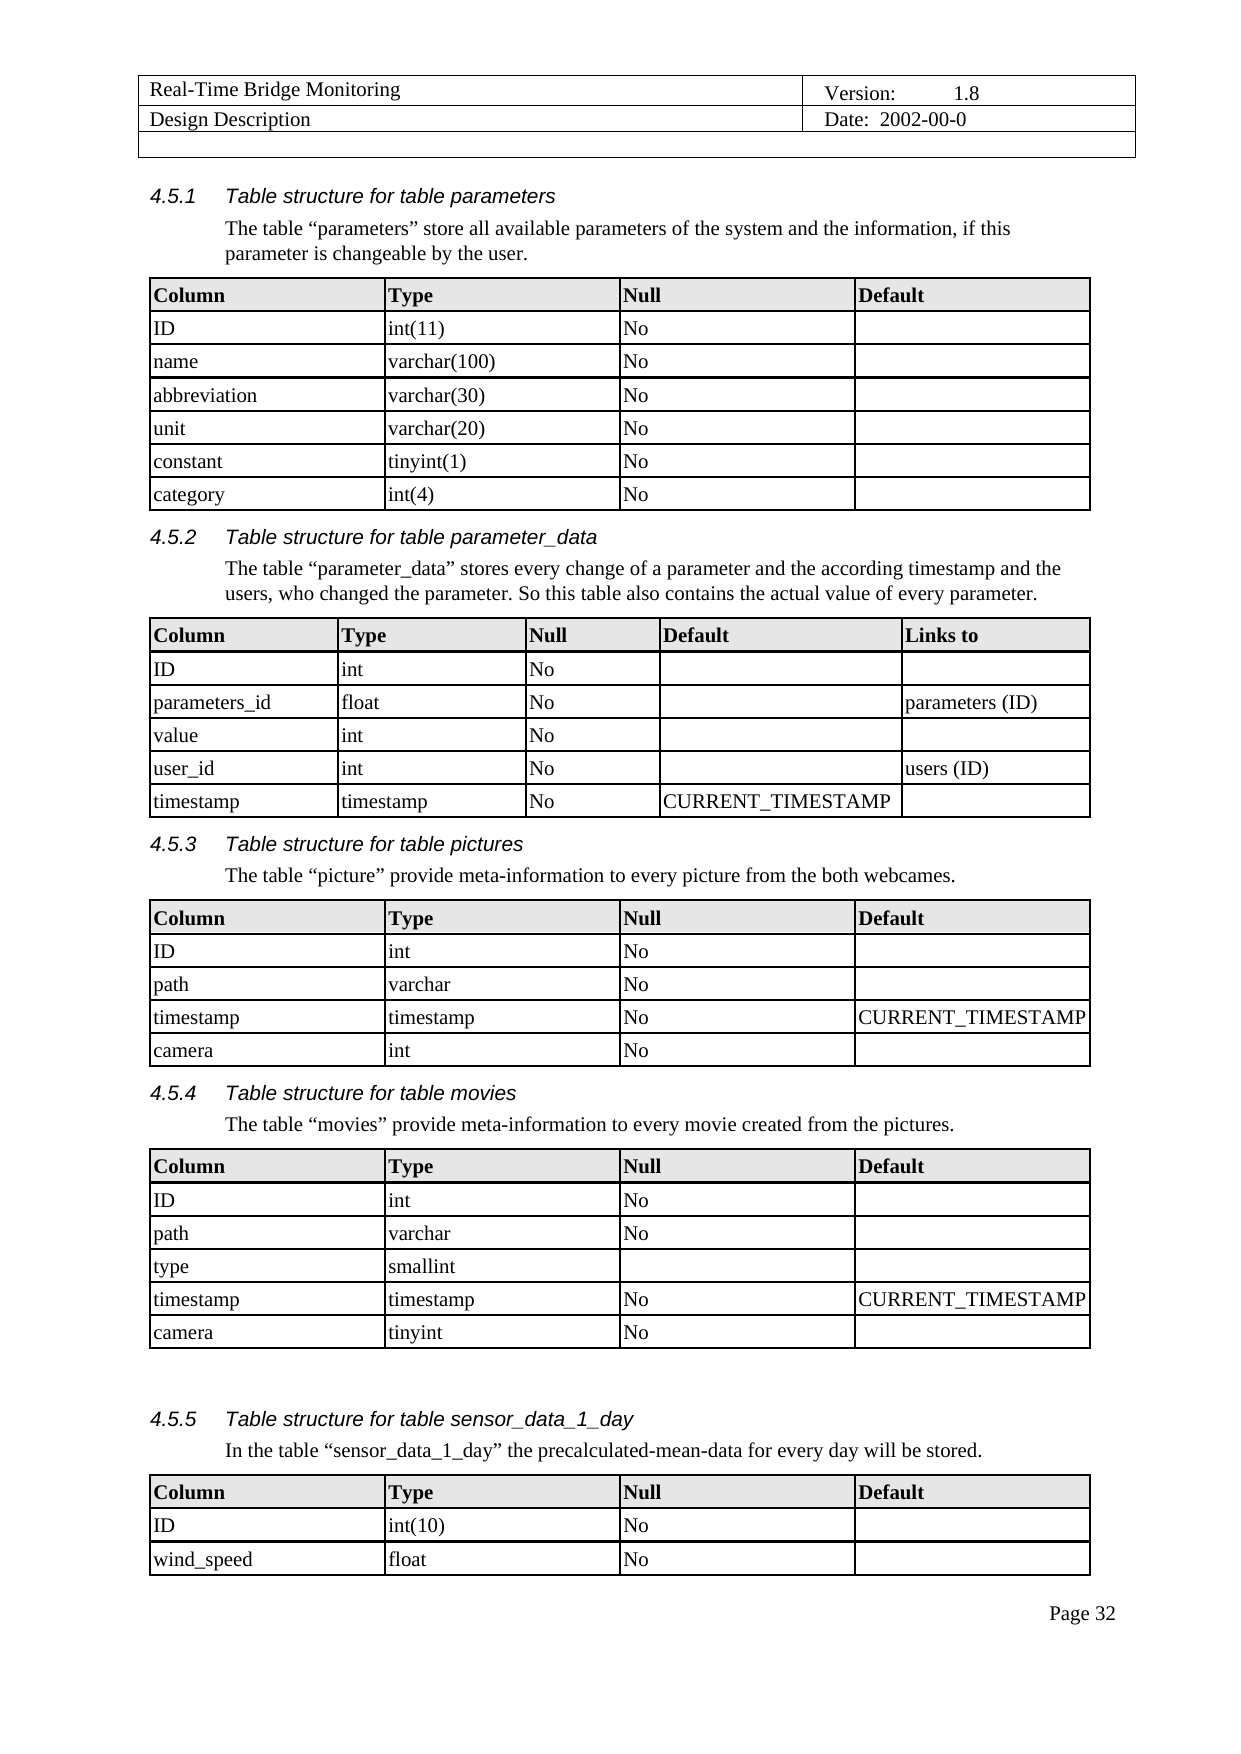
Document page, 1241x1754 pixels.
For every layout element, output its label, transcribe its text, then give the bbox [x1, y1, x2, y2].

table_header Type [386, 901, 619, 932]
table_cell No [527, 653, 659, 683]
table_cell [661, 752, 901, 783]
table_cell No [621, 312, 854, 343]
table_cell CURRENT_TIMESTAMP [856, 1283, 1089, 1314]
subtitle Table structure for table pictures [150, 831, 1090, 856]
table_cell timestamp [151, 1283, 384, 1314]
table_cell float [386, 1543, 619, 1573]
table_cell int(10) [386, 1509, 619, 1540]
table_cell camera [151, 1316, 384, 1347]
table_cell varchar(20) [386, 412, 619, 443]
table_cell [856, 1316, 1089, 1347]
table_cell No [527, 785, 659, 816]
table_cell CURRENT_TIMESTAMP [856, 1001, 1089, 1032]
table_cell No [621, 1001, 854, 1032]
table_cell smallint [386, 1250, 619, 1281]
table_cell [856, 379, 1089, 409]
table_cell No [621, 1316, 854, 1347]
table_cell ID [151, 1184, 384, 1214]
table_cell int [386, 1184, 619, 1214]
table_cell [856, 1543, 1089, 1573]
table_cell camera [151, 1034, 384, 1065]
table_cell No [621, 1184, 854, 1214]
table_header Null [621, 1150, 854, 1181]
table_cell int [339, 653, 525, 683]
table_cell [856, 478, 1089, 509]
table_cell No [621, 968, 854, 999]
table_cell [856, 968, 1089, 999]
table_cell [856, 1217, 1089, 1248]
text The table “parameters” store all available parameters of the system and the information, if this parameter is changeable by the user. [225, 214, 1090, 264]
table_cell CURRENT_TIMESTAMP [661, 785, 901, 816]
table_cell name [151, 345, 384, 376]
table_cell [903, 653, 1089, 683]
table_cell wind_speed [151, 1543, 384, 1573]
table_cell unit [151, 412, 384, 443]
table_cell ID [151, 312, 384, 343]
table_cell [661, 719, 901, 750]
table_header Default [856, 1150, 1089, 1181]
subtitle Table structure for table parameters [150, 183, 1090, 208]
table_cell varchar(30) [386, 379, 619, 409]
table_cell value [151, 719, 337, 750]
table_cell No [527, 719, 659, 750]
subtitle Table structure for table parameter_data [150, 523, 1090, 548]
table_header Null [621, 1476, 854, 1507]
table_header Type [386, 1150, 619, 1181]
table_cell No [621, 1217, 854, 1248]
table_cell ID [151, 653, 337, 683]
table_cell int [339, 752, 525, 783]
table_cell [856, 935, 1089, 966]
table_cell timestamp [151, 1001, 384, 1032]
table_cell No [621, 445, 854, 476]
table_cell int [339, 719, 525, 750]
table_cell int [386, 1034, 619, 1065]
table_cell [903, 719, 1089, 750]
table_cell varchar [386, 968, 619, 999]
table_cell [856, 1509, 1089, 1540]
table_cell [856, 1184, 1089, 1214]
table_cell ID [151, 935, 384, 966]
table_cell abbreviation [151, 379, 384, 409]
table_cell [856, 412, 1089, 443]
table_header Default [856, 279, 1089, 310]
table_header Type [386, 279, 619, 310]
subtitle Table structure for table sensor_data_1_day [150, 1405, 1090, 1430]
table_cell [903, 785, 1089, 816]
text In the table “sensor_data_1_day” the precalculated-mean-data for every day will be stored. [225, 1437, 1090, 1462]
table_cell int [386, 935, 619, 966]
table_cell No [621, 412, 854, 443]
table_cell varchar(100) [386, 345, 619, 376]
table_cell tinyint [386, 1316, 619, 1347]
table_header Column [151, 619, 337, 650]
table_header Null [621, 279, 854, 310]
table_header Type [339, 619, 525, 650]
table_cell float [339, 686, 525, 717]
table_header Default [856, 1476, 1089, 1507]
table_cell path [151, 968, 384, 999]
text The table “parameter_data” stores every change of a parameter and the according timestamp and the users, who changed the parameter. So this table also contains the actual value of every parameter. [225, 555, 1090, 605]
table_header Column [151, 1476, 384, 1507]
table_cell [856, 312, 1089, 343]
table_cell parameters_id [151, 686, 337, 717]
table_cell [856, 1250, 1089, 1281]
text The table “movies” provide meta-information to every movie created from the pictures. [225, 1111, 1090, 1136]
table_header Type [386, 1476, 619, 1507]
table_cell timestamp [151, 785, 337, 816]
table_cell No [621, 345, 854, 376]
table_cell [661, 653, 901, 683]
table_cell constant [151, 445, 384, 476]
table_cell No [621, 935, 854, 966]
table_header Default [856, 901, 1089, 932]
table_cell No [621, 478, 854, 509]
table_cell user_id [151, 752, 337, 783]
table_cell [856, 345, 1089, 376]
table_cell No [621, 379, 854, 409]
table_cell int(11) [386, 312, 619, 343]
table_cell No [621, 1034, 854, 1065]
table_cell No [621, 1283, 854, 1314]
table_header Links to [903, 619, 1089, 650]
table_cell timestamp [386, 1283, 619, 1314]
table_cell parameters (ID) [903, 686, 1089, 717]
table_header Default [661, 619, 901, 650]
table_header Column [151, 1150, 384, 1181]
table_cell No [621, 1509, 854, 1540]
table_cell No [527, 686, 659, 717]
subtitle Table structure for table movies [150, 1079, 1090, 1104]
table_cell users (ID) [903, 752, 1089, 783]
table_cell type [151, 1250, 384, 1281]
table_cell No [527, 752, 659, 783]
table_cell ID [151, 1509, 384, 1540]
table_cell No [621, 1543, 854, 1573]
table_cell tinyint(1) [386, 445, 619, 476]
table_header Column [151, 279, 384, 310]
table_cell timestamp [339, 785, 525, 816]
table_cell category [151, 478, 384, 509]
table_cell timestamp [386, 1001, 619, 1032]
table_cell path [151, 1217, 384, 1248]
table_header Column [151, 901, 384, 932]
table_cell [661, 686, 901, 717]
table_cell varchar [386, 1217, 619, 1248]
table_header Null [527, 619, 659, 650]
table_cell [856, 1034, 1089, 1065]
table_cell [621, 1250, 854, 1281]
table_cell int(4) [386, 478, 619, 509]
table_cell [856, 445, 1089, 476]
text The table “picture” provide meta-information to every picture from the both webcames. [225, 862, 1090, 887]
table_header Null [621, 901, 854, 932]
